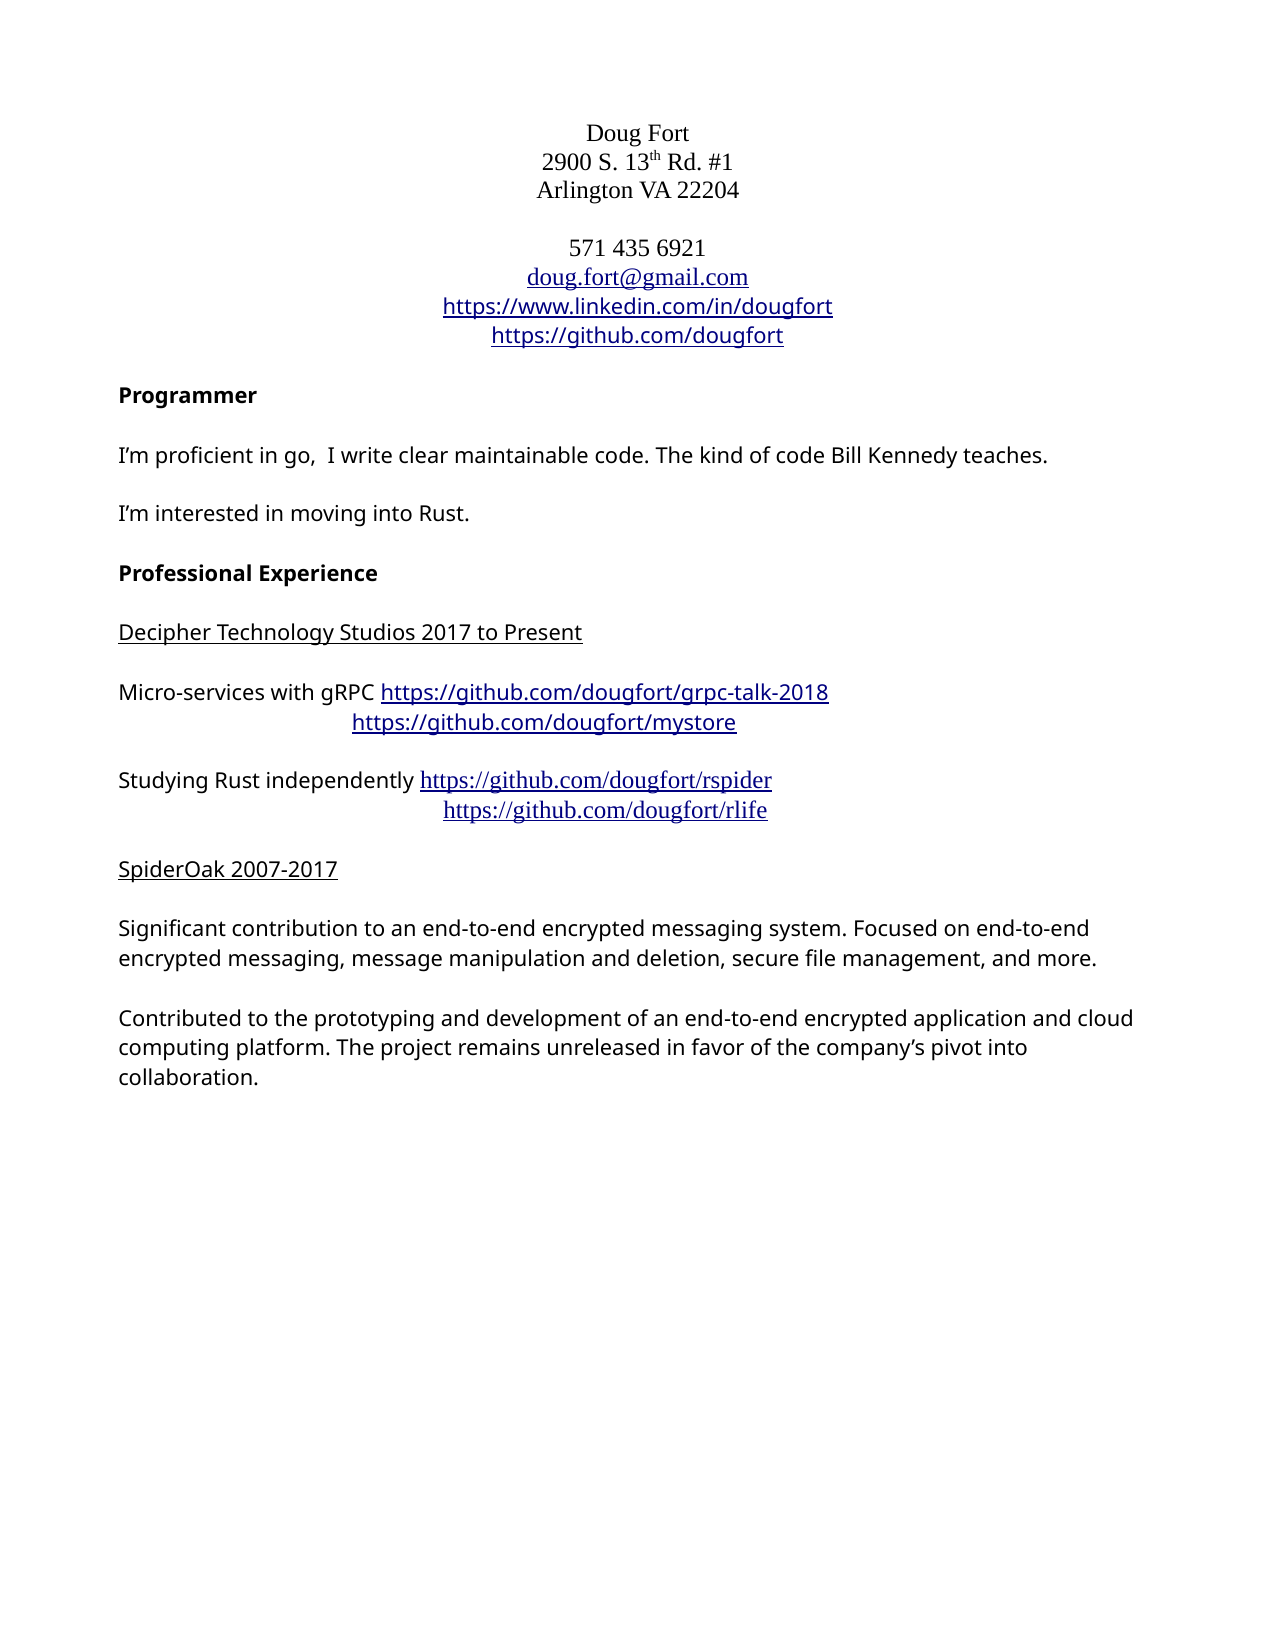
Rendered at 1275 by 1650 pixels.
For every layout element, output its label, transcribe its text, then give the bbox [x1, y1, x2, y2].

text 571 435 6921 [118, 233, 1157, 262]
text https://github.com/dougfort/rlife [118, 795, 1157, 824]
text Micro-services with gRPC https://github.com/dougfort/grpc-talk-2018 [118, 677, 1157, 707]
text https://github.com/dougfort/mystore [118, 707, 1157, 736]
text Arlington VA 22204 [118, 176, 1157, 204]
text Contributed to the prototyping and development of an end-to-end encrypted application and cloud computing platform. The project remains unreleased in favor of the company’s pivot into collaboration. [118, 1002, 1157, 1092]
text Doug Fort [118, 118, 1157, 147]
text Programmer [118, 380, 1157, 410]
text I’m interested in moving into Rust. [118, 498, 1157, 528]
text https://github.com/dougfort [118, 320, 1157, 350]
text https://www.linkedin.com/in/dougfort [118, 291, 1157, 320]
text Studying Rust independently https://github.com/dougfort/rspider [118, 765, 1157, 795]
text I’m proficient in go, I write clear maintainable code. The kind of code Bill Kennedy teaches. [118, 439, 1157, 469]
text Decipher Technology Studios 2017 to Present [118, 617, 1157, 647]
text Significant contribution to an end-to-end encrypted messaging system. Focused on end-to-end encrypted messaging, message manipulation and deletion, secure file management, and more. [118, 913, 1157, 973]
text doug.fort@gmail.com [118, 262, 1157, 291]
text SpiderOak 2007-2017 [118, 853, 1157, 883]
text 2900 S. 13th Rd. #1 [118, 147, 1157, 176]
text Professional Experience [118, 558, 1157, 587]
